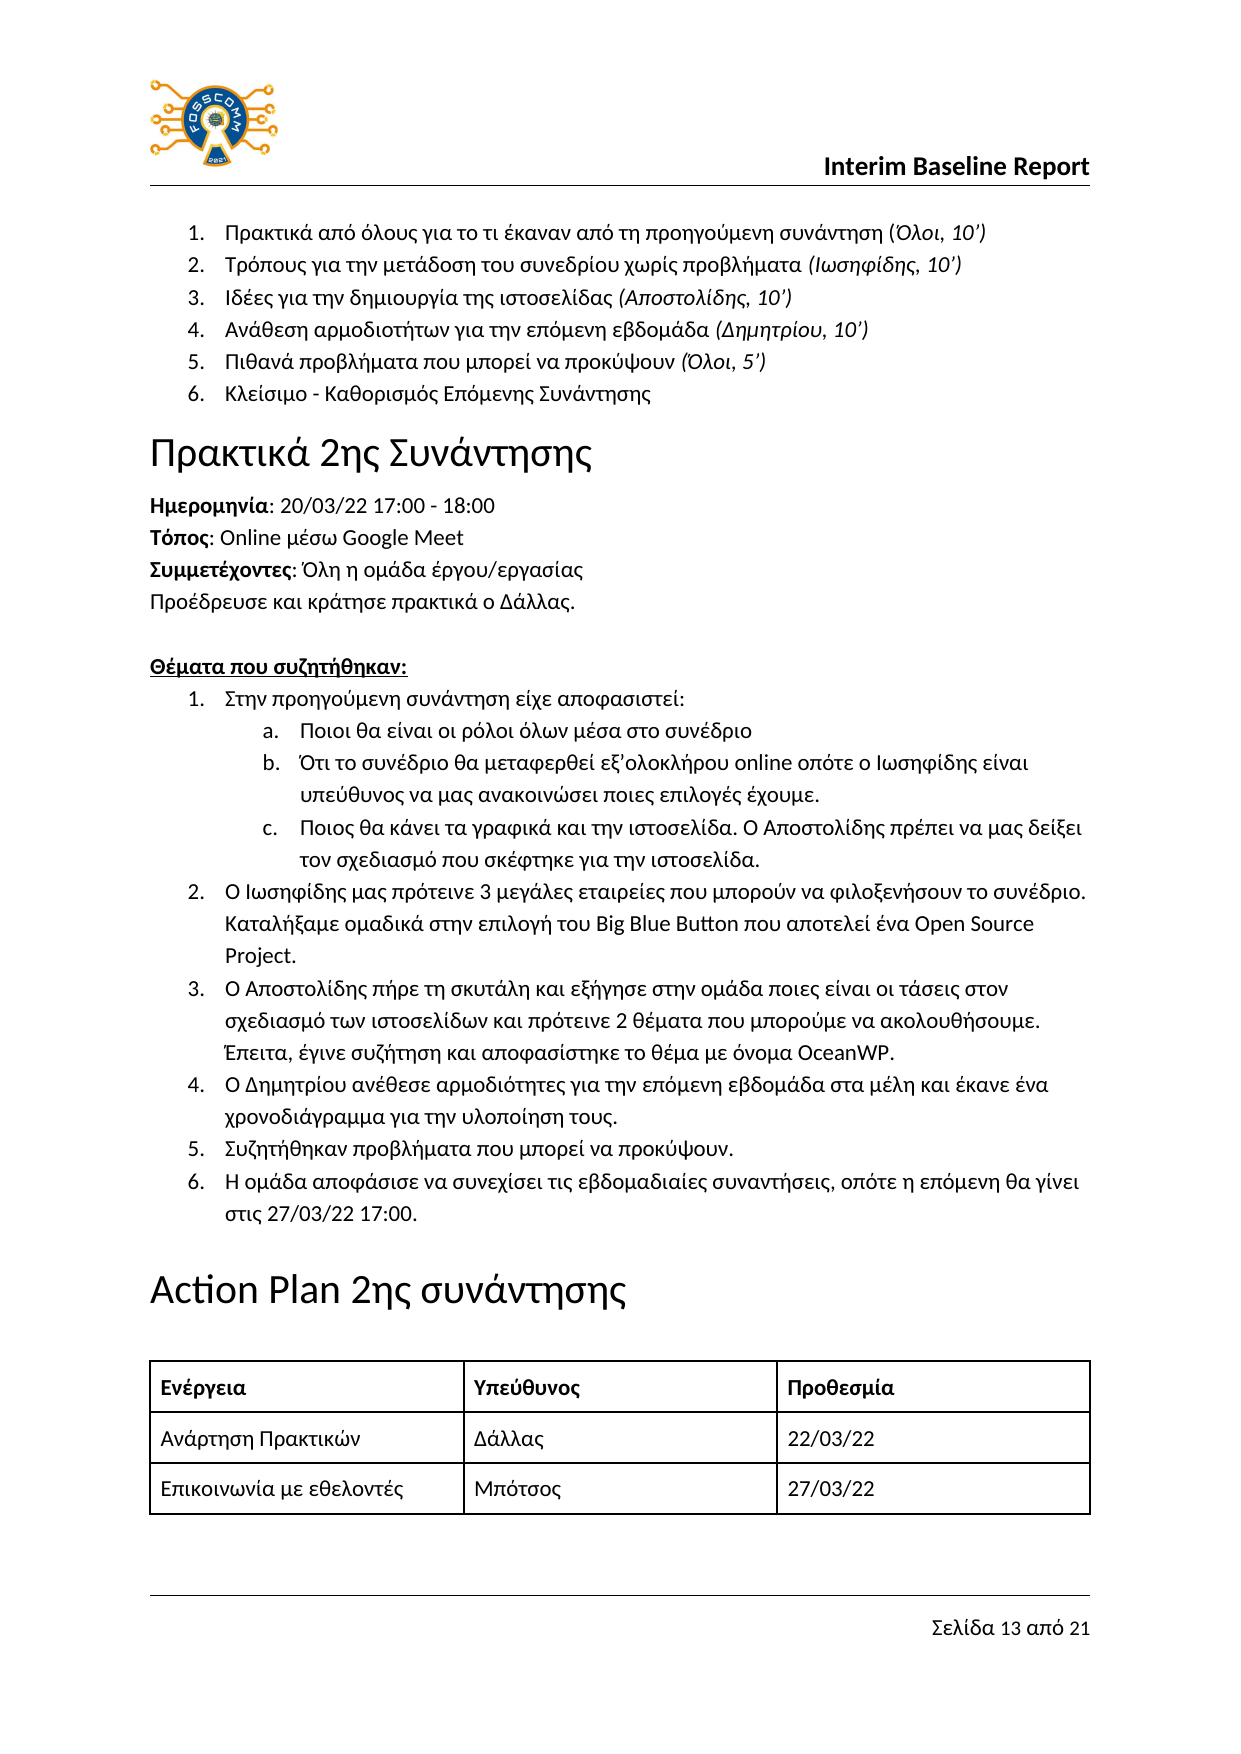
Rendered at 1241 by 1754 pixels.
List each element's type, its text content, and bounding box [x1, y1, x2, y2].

table_cell Επικοινωνία με εθελοντές [151, 1464, 463, 1513]
list Κλείσιμο - Καθορισμός Επόμενης Συνάντησης [187, 379, 1090, 407]
table_header Προθεσμία [778, 1362, 1089, 1411]
table_cell 27/03/22 [778, 1464, 1089, 1513]
title Action Plan 2ης συνάντησης [150, 1263, 1090, 1314]
list Πρακτικά από όλους για το τι έκαναν από τη προηγούμενη συνάντηση (Όλοι, 10’) [187, 218, 1090, 246]
list Ανάθεση αρμοδιοτήτων για την επόμενη εβδομάδα (Δημητρίου, 10’) [187, 315, 1090, 343]
list Ποιος θα κάνει τα γραφικά και την ιστοσελίδα. Ο Αποστολίδης πρέπει να μας δείξει τον σχεδιασμό που σκέφτηκε για την ιστοσελίδα. [262, 813, 1090, 873]
text Συμμετέχοντες: Όλη η ομάδα έργου/εργασίας [150, 555, 1090, 583]
text Θέματα που συζητήθηκαν: [150, 652, 1090, 680]
list Ότι το συνέδριο θα μεταφερθεί εξ’ολοκλήρου online οπότε ο Ιωσηφίδης είναι υπεύθυνος να μας ανακοινώσει ποιες επιλογές έχουμε. [262, 748, 1090, 808]
list Πιθανά προβλήματα που μπορεί να προκύψουν (Όλοι, 5’) [187, 347, 1090, 375]
table_header Υπεύθυνος [465, 1362, 776, 1411]
table_cell Ανάρτηση Πρακτικών [151, 1413, 463, 1462]
table_cell Μπότσος [465, 1464, 776, 1513]
list Στην προηγούμενη συνάντηση είχε αποφασιστεί: [187, 684, 1090, 712]
list Ο Αποστολίδης πήρε τη σκυτάλη και εξήγησε στην ομάδα ποιες είναι οι τάσεις στον σχεδιασμό των ιστοσελίδων και πρότεινε 2 θέματα που μπορούμε να ακολουθήσουμε. Έπειτα, έγινε συζήτηση και αποφασίστηκε το θέμα με όνομα OceanWP. [187, 974, 1090, 1066]
list Ο Δημητρίου ανέθεσε αρμοδιότητες για την επόμενη εβδομάδα στα μέλη και έκανε ένα χρονοδιάγραμμα για την υλοποίηση τους. [187, 1070, 1090, 1130]
table_cell 22/03/22 [778, 1413, 1089, 1462]
text Τόπος: Online μέσω Google Meet [150, 523, 1090, 551]
text Ημερομηνία: 20/03/22 17:00 - 18:00 [150, 491, 1090, 519]
list Τρόπους για την μετάδοση του συνεδρίου χωρίς προβλήματα (Ιωσηφίδης, 10’) [187, 251, 1090, 279]
list Συζητήθηκαν προβλήματα που μπορεί να προκύψουν. [187, 1134, 1090, 1163]
list Ο Ιωσηφίδης μας πρότεινε 3 μεγάλες εταιρείες που μπορούν να φιλοξενήσουν το συνέδριο. Καταλήξαμε ομαδικά στην επιλογή του Big Blue Button που αποτελεί ένα Open Source Project. [187, 877, 1090, 969]
list Η ομάδα αποφάσισε να συνεχίσει τις εβδομαδιαίες συναντήσεις, οπότε η επόμενη θα γίνει στις 27/03/22 17:00. [187, 1167, 1090, 1227]
list Ιδέες για την δημιουργία της ιστοσελίδας (Αποστολίδης, 10’) [187, 283, 1090, 311]
text Προέδρευσε και κράτησε πρακτικά ο Δάλλας. [150, 587, 1090, 615]
table_header Ενέργεια [151, 1362, 463, 1411]
list Ποιοι θα είναι οι ρόλοι όλων μέσα στο συνέδριο [262, 716, 1090, 744]
title Πρακτικά 2ης Συνάντησης [150, 426, 1090, 477]
table_cell Δάλλας [465, 1413, 776, 1462]
picture [150, 73, 278, 176]
